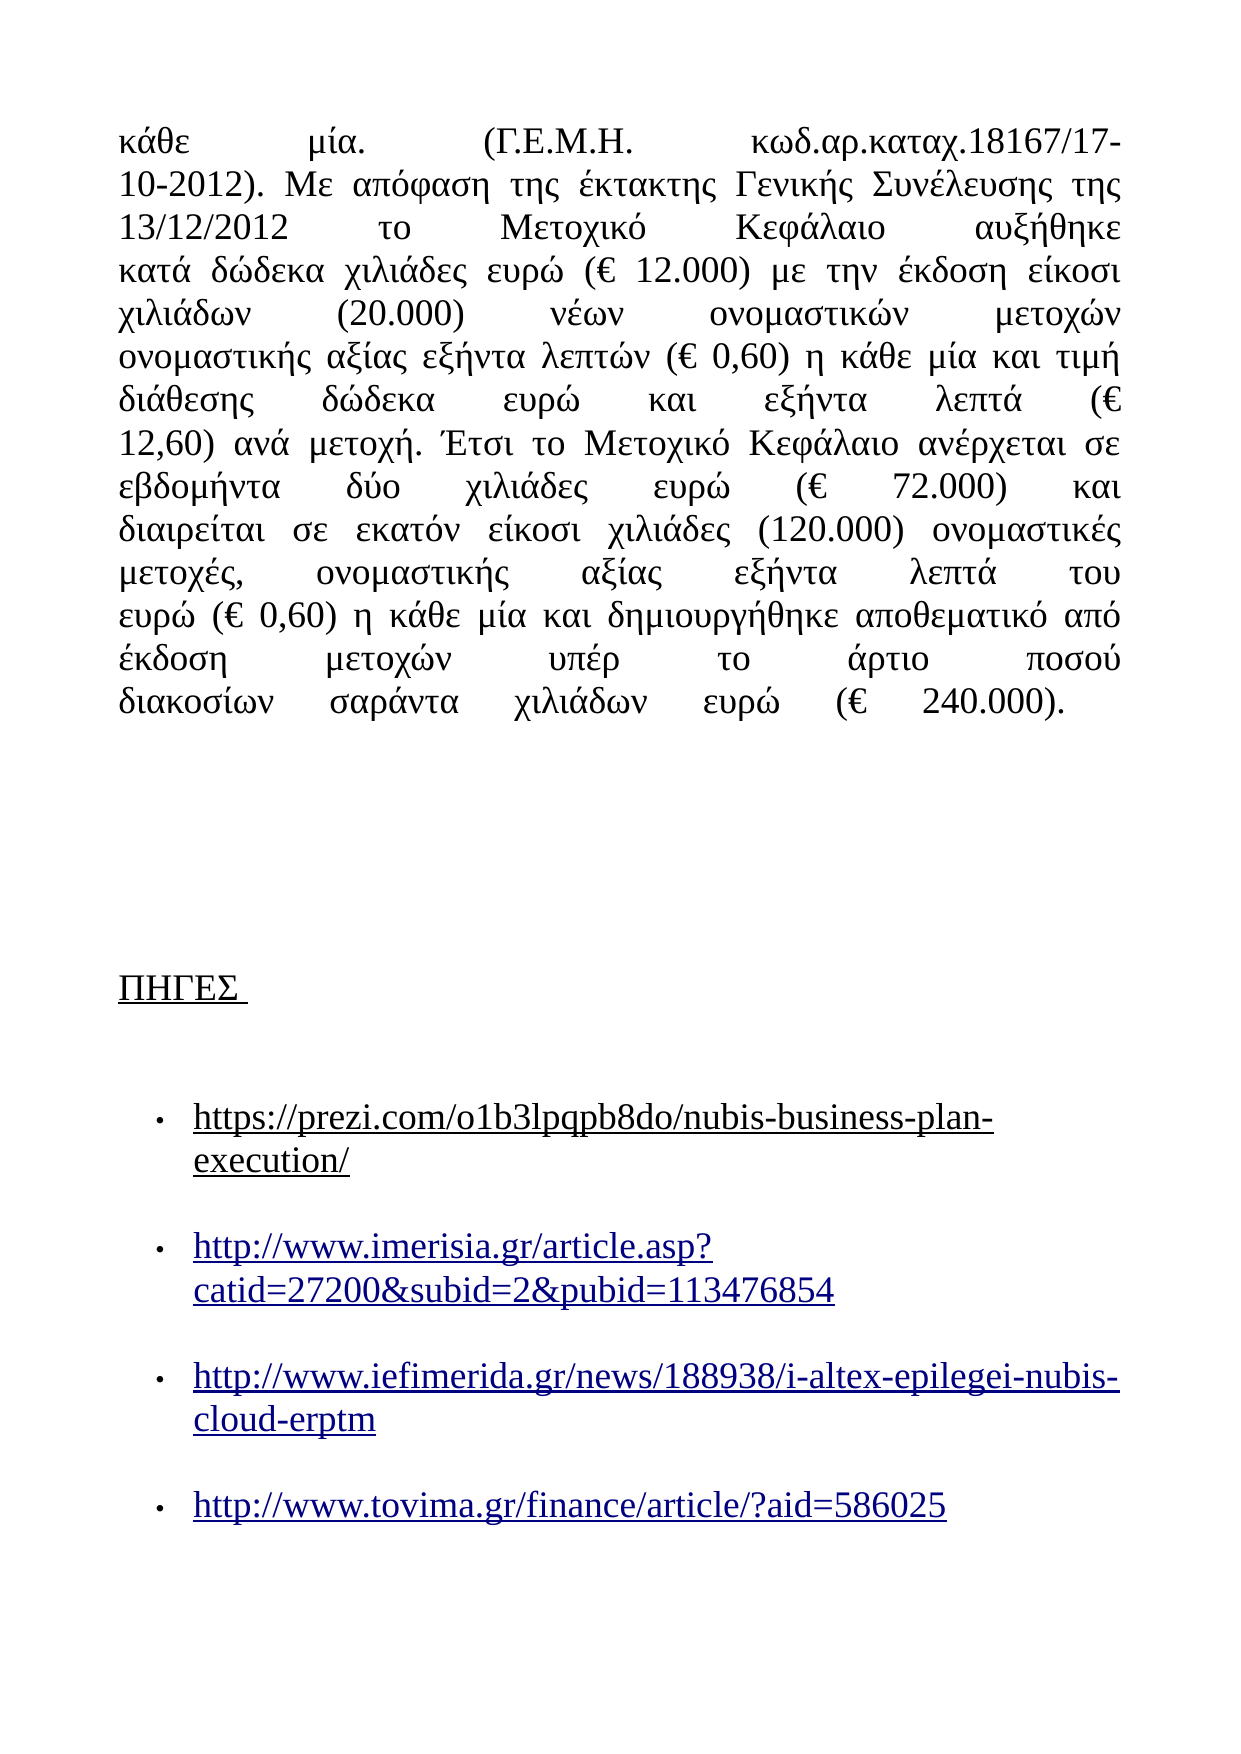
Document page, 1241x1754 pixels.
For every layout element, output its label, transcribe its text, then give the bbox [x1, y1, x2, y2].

list http://www.imerisia.gr/article.asp?catid=27200&subid=2&pubid=113476854 [156, 1224, 1122, 1310]
list https://prezi.com/o1b3lpqpb8do/nubis-business-plan-execution/ [156, 1094, 1122, 1181]
text κάθε μία. (Γ.Ε.Μ.Η. κωδ.αρ.καταχ.18167/17- 10-2012). Με απόφαση της έκτακτης Γενικής Συνέλευσης της 13/12/2012 το Μετοχικό Κεφάλαιο αυξήθηκε κατά δώδεκα χιλιάδες ευρώ (€ 12.000) με την έκδοση είκοσι χιλιάδων (20.000) νέων ονομαστικών μετοχών ονομαστικής αξίας εξήντα λεπτών (€ 0,60) η κάθε μία και τιμή διάθεσης δώδεκα ευρώ και εξήντα λεπτά (€ 12,60) ανά μετοχή. Έτσι το Μετοχικό Κεφάλαιο ανέρχεται σε εβδομήντα δύο χιλιάδες ευρώ (€ 72.000) και διαιρείται σε εκατόν είκοσι χιλιάδες (120.000) ονομαστικές μετοχές, ονομαστικής αξίας εξήντα λεπτά του ευρώ (€ 0,60) η κάθε μία και δημιουργήθηκε αποθεματικό από έκδοση μετοχών υπέρ το άρτιο ποσού διακοσίων σαράντα χιλιάδων ευρώ (€ 240.000). [118, 118, 1122, 765]
list http://www.tovima.gr/finance/article/?aid=586025 [156, 1483, 1122, 1526]
list http://www.iefimerida.gr/news/188938/i-altex-epilegei-nubis-cloud-erptm [156, 1353, 1122, 1439]
text ΠΗΓΕΣ [118, 965, 1122, 1008]
